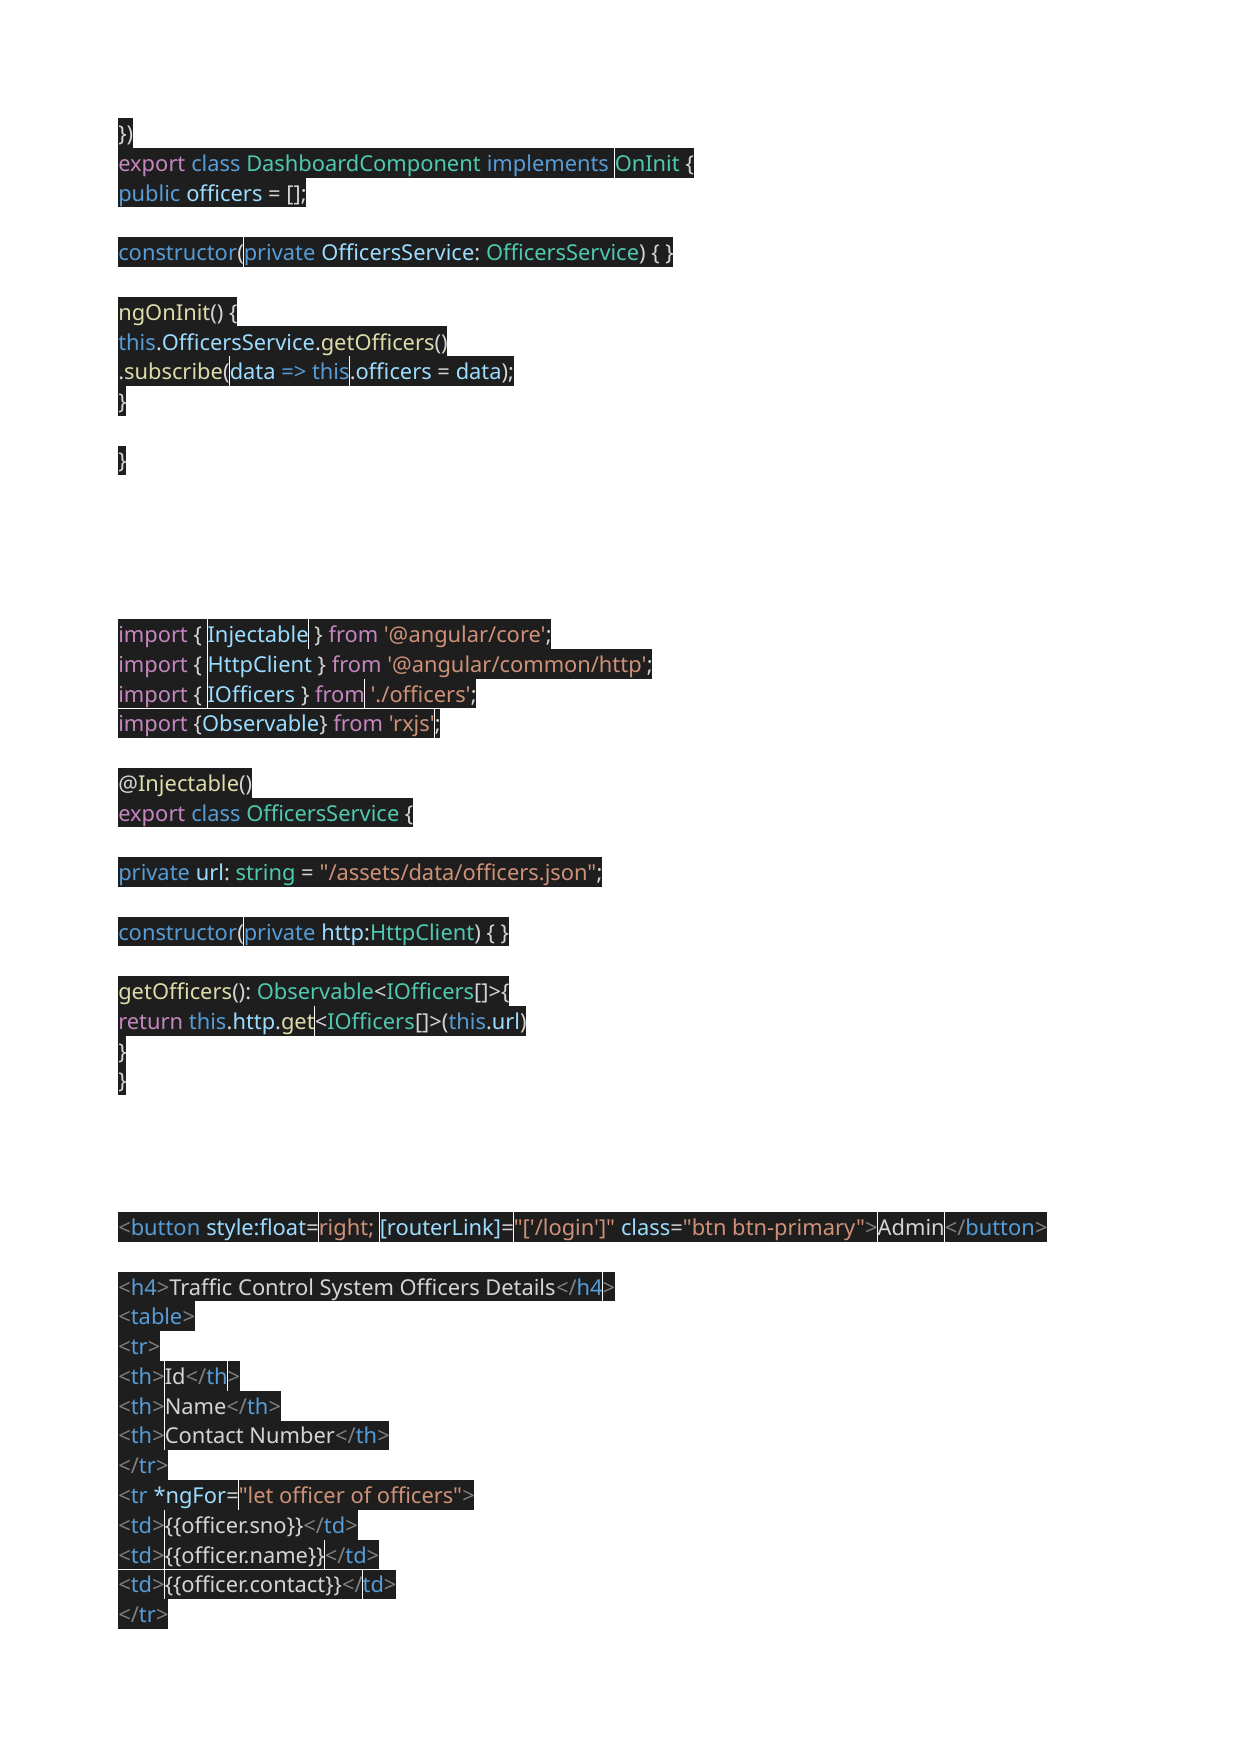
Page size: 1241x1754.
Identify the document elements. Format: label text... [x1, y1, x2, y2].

text </tr> [118, 1450, 1122, 1480]
text <button style:float=right; [routerLink]="['/login']" class="btn btn-primary">Admin</button> [118, 1212, 1122, 1242]
text <h4>Traffic Control System Officers Details</h4> [118, 1272, 1122, 1301]
text <th>Contact Number</th> [118, 1421, 1122, 1450]
text <td>{{officer.sno}}</td> [118, 1510, 1122, 1540]
text import { IOfficers } from './officers'; [118, 679, 1122, 708]
text private url: string = "/assets/data/officers.json"; [118, 857, 1122, 887]
text } [118, 1036, 1122, 1066]
text <tr> [118, 1331, 1122, 1361]
text } [118, 446, 1122, 475]
text }) [118, 118, 1122, 148]
text import {Observable} from 'rxjs'; [118, 708, 1122, 738]
text ngOnInit() { [118, 297, 1122, 326]
text @Injectable() [118, 768, 1122, 798]
text this.OfficersService.getOfficers() [118, 326, 1122, 356]
text public officers = []; [118, 178, 1122, 207]
text <table> [118, 1301, 1122, 1331]
text .subscribe(data => this.officers = data); [118, 356, 1122, 386]
text <th>Name</th> [118, 1391, 1122, 1421]
text <tr *ngFor="let officer of officers"> [118, 1480, 1122, 1510]
text export class DashboardComponent implements OnInit { [118, 148, 1122, 178]
text <th>Id</th> [118, 1361, 1122, 1391]
text import { HttpClient } from '@angular/common/http'; [118, 649, 1122, 679]
text constructor(private http:HttpClient) { } [118, 917, 1122, 946]
text export class OfficersService { [118, 798, 1122, 827]
text } [118, 386, 1122, 416]
text <td>{{officer.contact}}</td> [118, 1569, 1122, 1599]
text } [118, 1066, 1122, 1095]
text </tr> [118, 1599, 1122, 1629]
text import { Injectable } from '@angular/core'; [118, 619, 1122, 649]
text constructor(private OfficersService: OfficersService) { } [118, 237, 1122, 267]
text getOfficers(): Observable<IOfficers[]>{ [118, 976, 1122, 1006]
text <td>{{officer.name}}</td> [118, 1540, 1122, 1569]
text return this.http.get<IOfficers[]>(this.url) [118, 1006, 1122, 1036]
